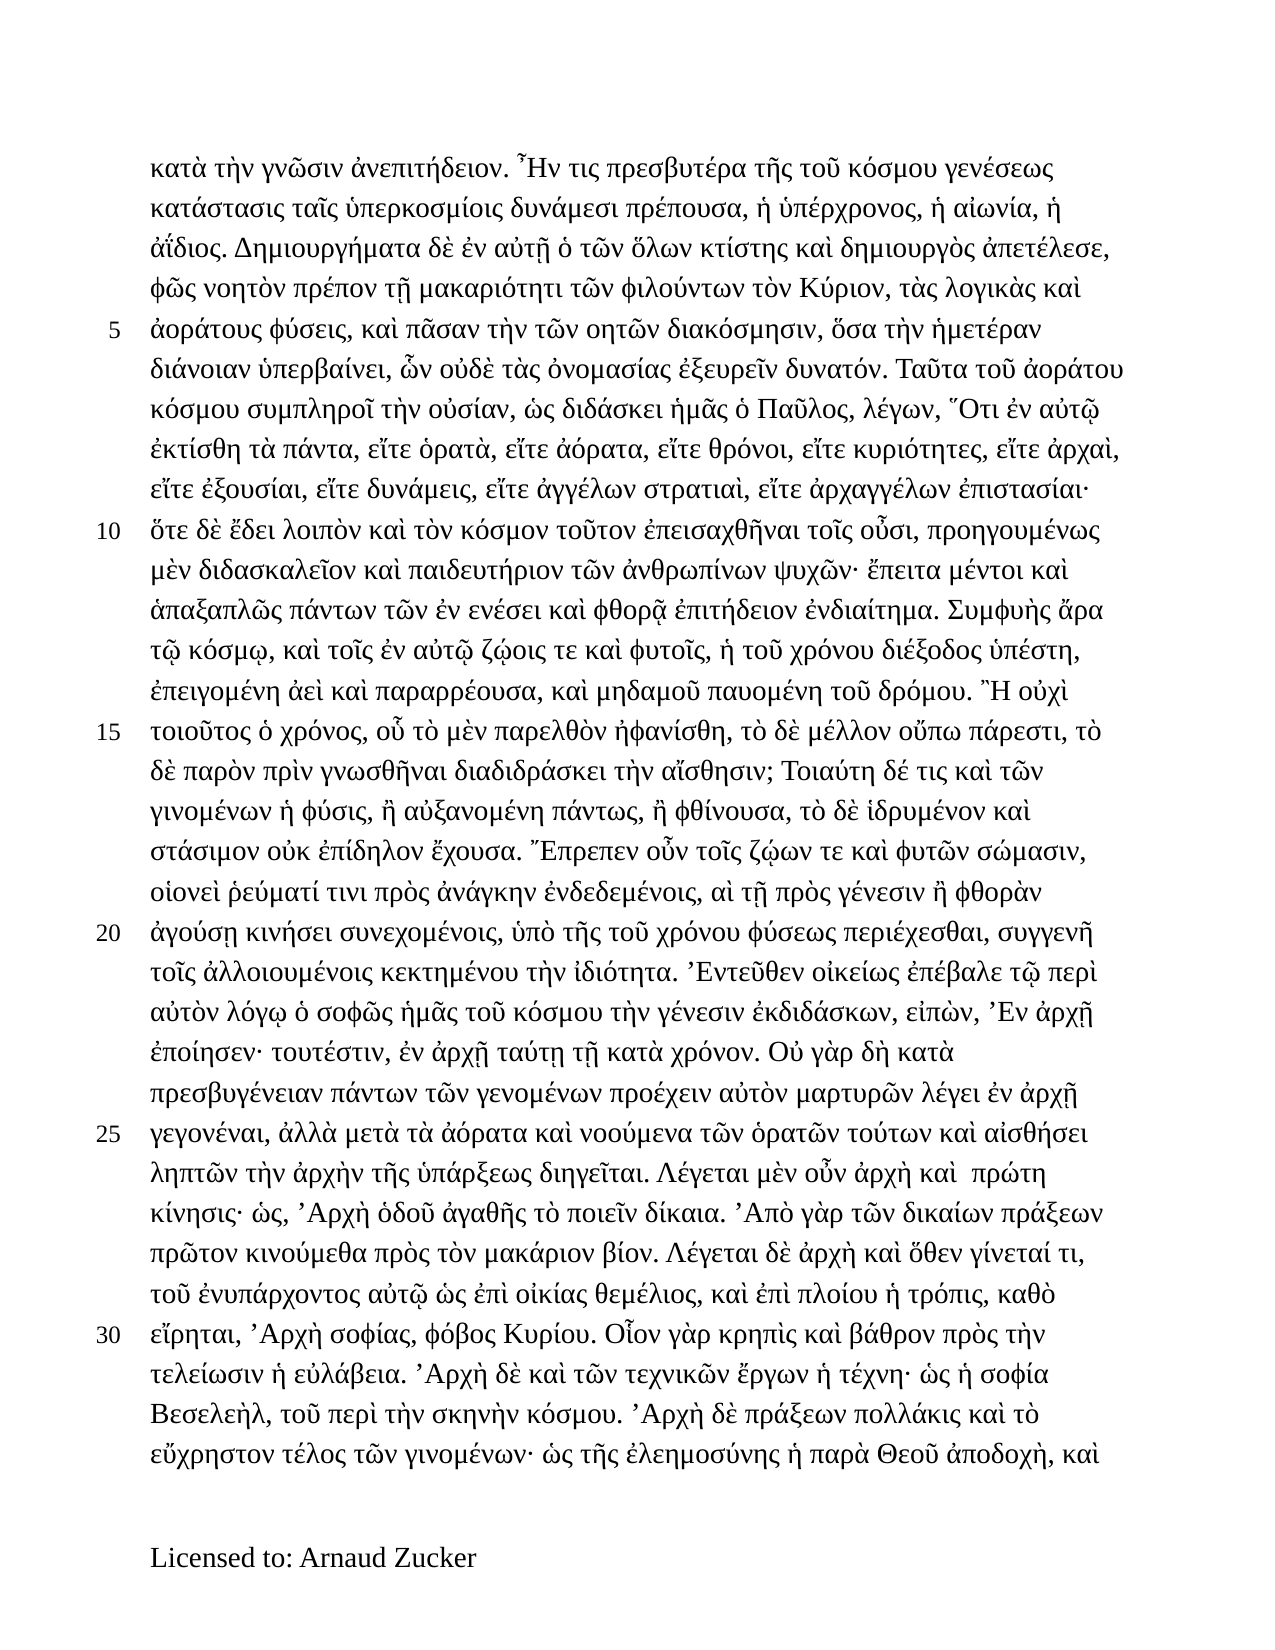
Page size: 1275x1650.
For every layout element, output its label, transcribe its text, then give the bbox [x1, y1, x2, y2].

text κατὰ τὴν γνῶσιν ἀνεπιτήδειον. ῏Ην τις πρεσβυτέρα τῆς τοῦ κόσμου γενέσεως κατάστασις ταῖς ὑπερκοσμίοις δυνάμεσι πρέπουσα, ἡ ὑπέρχρονος, ἡ αἰωνία, ἡ ἀΐδιος. Δημιουργήματα δὲ ἐν αὐτῇ ὁ τῶν ὅλων κτίστης καὶ δημιουργὸς ἀπετέλεσε, ϕῶς νοητὸν πρέπον τῇ μακαριότητι τῶν ϕιλούντων τὸν Κύριον, τὰς λογικὰς καὶ ἀοράτους ϕύσεις, καὶ πᾶσαν τὴν τῶν οητῶν διακόσμησιν, ὅσα τὴν ἡμετέραν διάνοιαν ὑπερβαίνει, ὧν οὐδὲ τὰς ὀνομασίας ἐξευρεῖν δυνατόν. Ταῦτα τοῦ ἀοράτου κόσμου συμπληροῖ τὴν οὐσίαν, ὡς διδάσκει ἡμᾶς ὁ Παῦλος, λέγων, ῞Οτι ἐν αὐτῷ ἐκτίσθη τὰ πάντα, εἴτε ὁρατὰ, εἴτε ἀόρατα, εἴτε θρόνοι, εἴτε κυριότητες, εἴτε ἀρχαὶ, εἴτε ἐξουσίαι, εἴτε δυνάμεις, εἴτε ἀγγέλων στρατιαὶ, εἴτε ἀρχαγγέλων ἐπιστασίαι· ὅτε δὲ ἔδει λοιπὸν καὶ τὸν κόσμον τοῦτον ἐπεισαχθῆναι τοῖς οὖσι, προηγουμένως μὲν διδασκαλεῖον καὶ παιδευτήριον τῶν ἀνθρωπίνων ψυχῶν· ἔπειτα μέντοι καὶ ἁπαξαπλῶς πάντων τῶν ἐν ενέσει καὶ ϕθορᾷ ἐπιτήδειον ἐνδιαίτημα. Συμϕυὴς ἄρα τῷ κόσμῳ, καὶ τοῖς ἐν αὐτῷ ζῴοις τε καὶ ϕυτοῖς, ἡ τοῦ χρόνου διέξοδος ὑπέστη, ἐπειγομένη ἀεὶ καὶ παραρρέουσα, καὶ μηδαμοῦ παυομένη τοῦ δρόμου. ῍Η οὐχὶ τοιοῦτος ὁ χρόνος, οὗ τὸ μὲν παρελθὸν ἠϕανίσθη, τὸ δὲ μέλλον οὔπω πάρεστι, τὸ δὲ παρὸν πρὶν γνωσθῆναι διαδιδράσκει τὴν αἴσθησιν; Τοιαύτη δέ τις καὶ τῶν γινομένων ἡ ϕύσις, ἢ αὐξανομένη πάντως, ἢ ϕθίνουσα, τὸ δὲ ἱδρυμένον καὶ στάσιμον οὐκ ἐπίδηλον ἔχουσα. ῎Επρεπεν οὖν τοῖς ζῴων τε καὶ ϕυτῶν σώμασιν, οἱονεὶ ῥεύματί τινι πρὸς ἀνάγκην ἐνδεδεμένοις, αὶ τῇ πρὸς γένεσιν ἢ ϕθορὰν ἀγούσῃ κινήσει συνεχομένοις, ὑπὸ τῆς τοῦ χρόνου ϕύσεως περιέχεσθαι, συγγενῆ τοῖς ἀλλοιουμένοις κεκτημένου τὴν ἰδιότητα. ’Εντεῦθεν οἰκείως ἐπέβαλε τῷ περὶ αὐτὸν λόγῳ ὁ σοϕῶς ἡμᾶς τοῦ κόσμου τὴν γένεσιν ἐκδιδάσκων, εἰπὼν, ’Εν ἀρχῇ ἐποίησεν· τουτέστιν, ἐν ἀρχῇ ταύτῃ τῇ κατὰ χρόνον. Οὐ γὰρ δὴ κατὰ πρεσβυγένειαν πάντων τῶν γενομένων προέχειν αὐτὸν μαρτυρῶν λέγει ἐν ἀρχῇ γεγονέναι, ἀλλὰ μετὰ τὰ ἀόρατα καὶ νοούμενα τῶν ὁρατῶν τούτων καὶ αἰσθήσει ληπτῶν τὴν ἀρχὴν τῆς ὑπάρξεως διηγεῖται. Λέγεται μὲν οὖν ἀρχὴ καὶ πρώτη κίνησις· ὡς, ’Αρχὴ ὁδοῦ ἀγαθῆς τὸ ποιεῖν δίκαια. ’Απὸ γὰρ τῶν δικαίων πράξεων πρῶτον κινούμεθα πρὸς τὸν μακάριον βίον. Λέγεται δὲ ἀρχὴ καὶ ὅθεν γίνεταί τι, τοῦ ἐνυπάρχοντος αὐτῷ ὡς ἐπὶ οἰκίας θεμέλιος, καὶ ἐπὶ πλοίου ἡ τρόπις, καθὸ εἴρηται, ’Αρχὴ σοϕίας, ϕόβος Κυρίου. Οἷον γὰρ κρηπὶς καὶ βάθρον πρὸς τὴν τελείωσιν ἡ εὐλάβεια. ’Αρχὴ δὲ καὶ τῶν τεχνικῶν ἔργων ἡ τέχνη· ὡς ἡ σοϕία Βεσελεὴλ, τοῦ περὶ τὴν σκηνὴν κόσμου. ’Αρχὴ δὲ πράξεων πολλάκις καὶ τὸ εὔχρηστον τέλος τῶν γινομένων· ὡς τῆς ἐλεημοσύνης ἡ παρὰ Θεοῦ ἀποδοχὴ, καὶ [150, 150, 1125, 1470]
